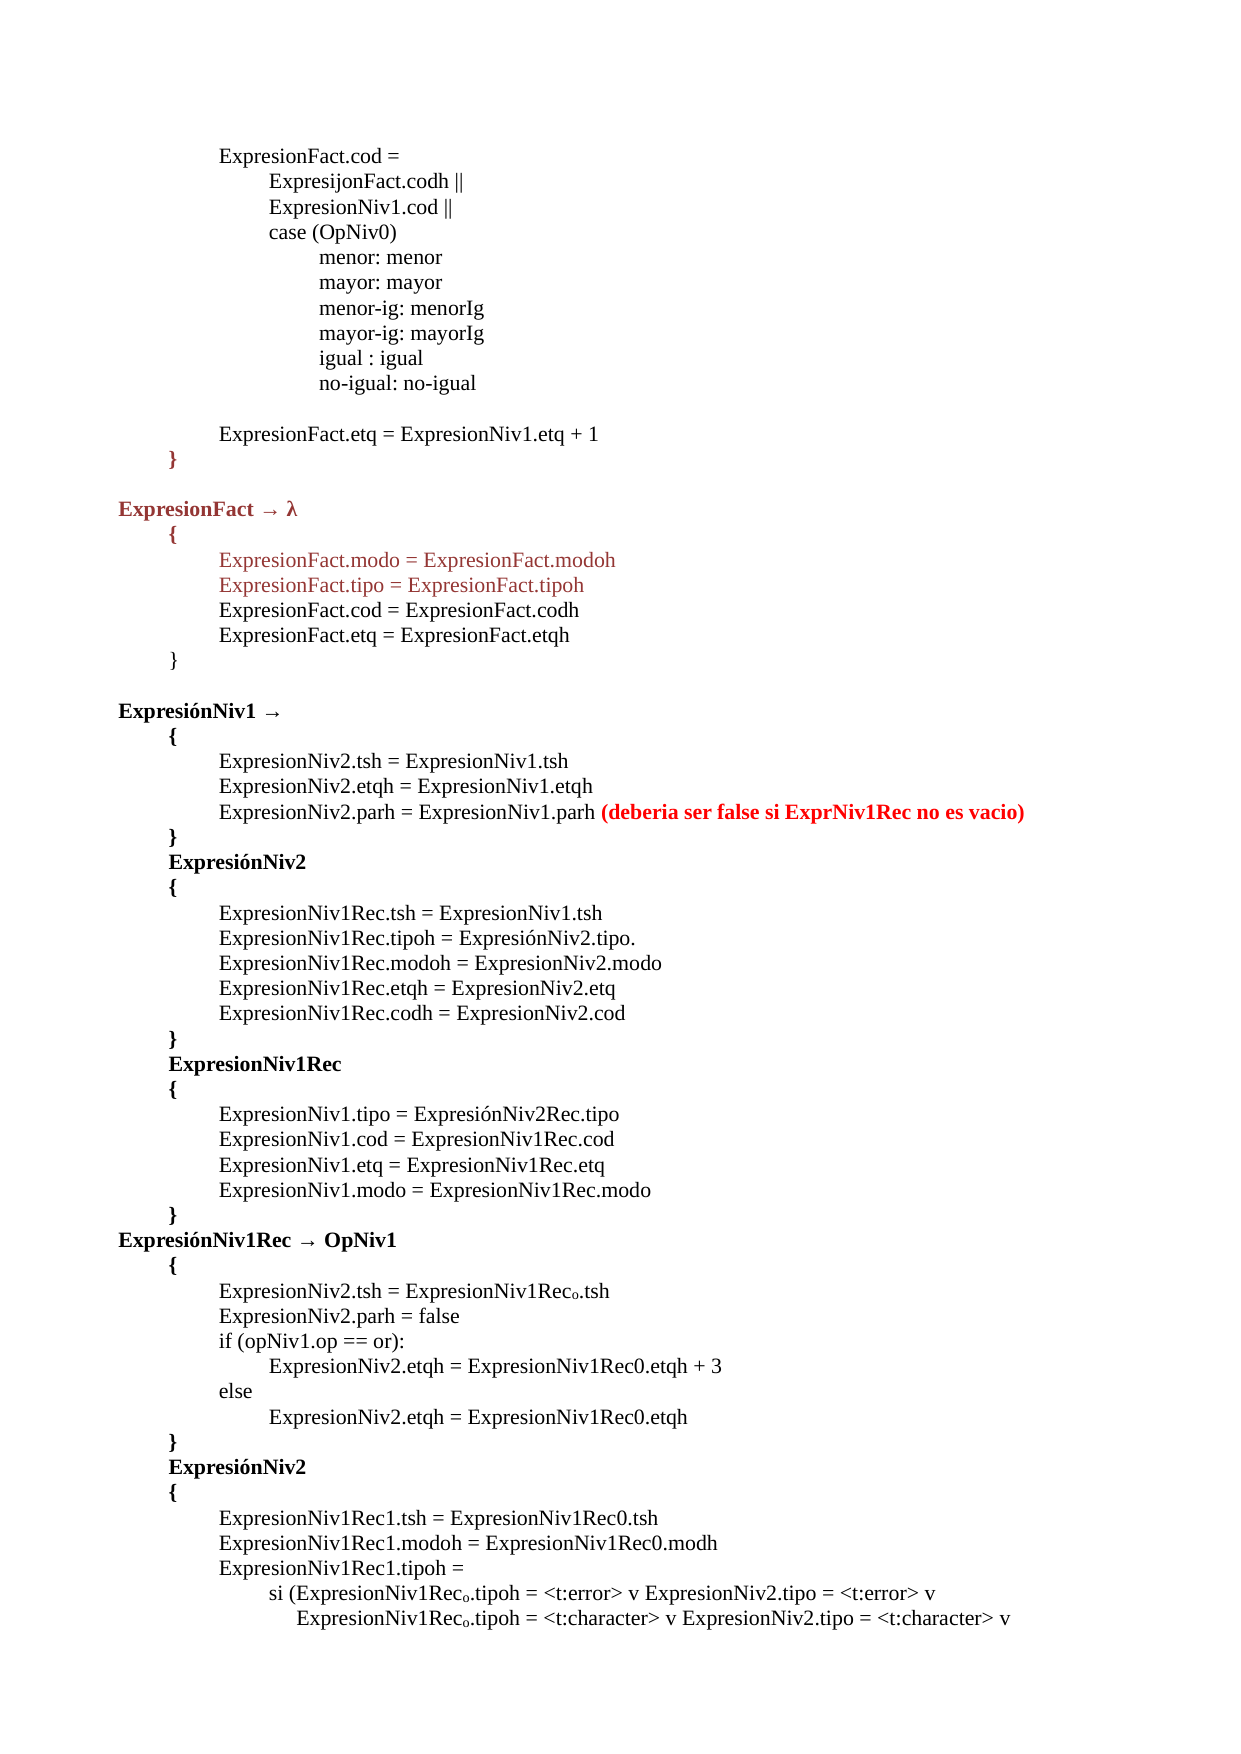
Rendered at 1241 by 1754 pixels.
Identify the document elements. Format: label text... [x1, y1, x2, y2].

text if (opNiv1.op == or): [168, 1328, 1122, 1353]
text si (ExpresionNiv1Reco.tipoh = <t:error> v ExpresionNiv2.tipo = <t:error> v [168, 1580, 1122, 1605]
text { [168, 723, 1122, 748]
text ExpresionNiv2.etqh = ExpresionNiv1Rec0.etqh + 3 [168, 1353, 1122, 1378]
text } [168, 824, 1122, 849]
text ExpresionNiv2.parh = ExpresionNiv1.parh (deberia ser false si ExprNiv1Rec no es vacio) [168, 799, 1122, 824]
text { [168, 1479, 1122, 1504]
text ExpresionNiv2.tsh = ExpresionNiv1Reco.tsh [168, 1278, 1122, 1303]
text ExpresijonFact.codh || [118, 168, 1122, 194]
text ExpresionFact.modo = ExpresionFact.modoh [168, 547, 1122, 572]
text { [168, 874, 1122, 899]
text mayor-ig: mayorIg [118, 320, 1122, 345]
text ExpresionNiv1Rec1.modoh = ExpresionNiv1Rec0.modh [168, 1530, 1122, 1555]
text ExpresionFact.cod = [118, 143, 1122, 168]
text igual : igual [118, 345, 1122, 370]
text ExpresionNiv1Rec1.tipoh = [168, 1555, 1122, 1580]
text ExpresiónNiv2 [168, 849, 1122, 874]
text ExpresionFact.cod = ExpresionFact.codh [118, 597, 1122, 622]
text ExpresionNiv2.etqh = ExpresionNiv1Rec0.etqh [168, 1404, 1122, 1429]
text menor-ig: menorIg [118, 294, 1122, 320]
text } [168, 446, 1122, 471]
text ExpresionNiv1Rec.modoh = ExpresionNiv2.modo [168, 950, 1122, 975]
text ExpresionNiv1.modo = ExpresionNiv1Rec.modo [168, 1177, 1122, 1202]
text ExpresionNiv2.etqh = ExpresionNiv1.etqh [168, 773, 1122, 799]
text else [168, 1378, 1122, 1404]
text ExpresionFact.tipo = ExpresionFact.tipoh [168, 572, 1122, 597]
text ExpresionNiv1.tipo = ExpresiónNiv2Rec.tipo [168, 1101, 1122, 1126]
text ExpresiónNiv2 [168, 1454, 1122, 1479]
text ExpresiónNiv1Rec → OpNiv1 [118, 1227, 1122, 1252]
text mayor: mayor [118, 269, 1122, 294]
text ExpresionNiv1Rec.etqh = ExpresionNiv2.etq [168, 975, 1122, 1000]
text } [168, 1429, 1122, 1454]
text ExpresionNiv1Rec1.tsh = ExpresionNiv1Rec0.tsh [168, 1504, 1122, 1530]
text ExpresionFact.etq = ExpresionNiv1.etq + 1 [168, 421, 1122, 446]
text ExpresionFact.etq = ExpresionFact.etqh [168, 622, 1122, 647]
text ExpresionNiv1.cod = ExpresionNiv1Rec.cod [168, 1126, 1122, 1152]
text } [168, 647, 1122, 673]
text no-igual: no-igual [118, 370, 1122, 395]
text ExpresionNiv1Rec.codh = ExpresionNiv2.cod [168, 1000, 1122, 1026]
text ExpresionNiv1.etq = ExpresionNiv1Rec.etq [168, 1152, 1122, 1177]
text } [168, 1026, 1122, 1051]
text ExpresionNiv1Rec.tsh = ExpresionNiv1.tsh [168, 899, 1122, 925]
text ExpresionNiv1Reco.tipoh = <t:character> v ExpresionNiv2.tipo = <t:character> v [168, 1605, 1122, 1631]
text ExpresionNiv1Rec [168, 1051, 1122, 1076]
text ExpresionNiv1Rec.tipoh = ExpresiónNiv2.tipo. [168, 925, 1122, 950]
text ExpresionNiv2.tsh = ExpresionNiv1.tsh [168, 748, 1122, 773]
text ExpresionFact → λ [118, 496, 1122, 521]
text ExpresionNiv1.cod || [118, 194, 1122, 219]
text ExpresiónNiv1 → [118, 698, 1122, 723]
text case (OpNiv0) [118, 219, 1122, 244]
text { [168, 521, 1122, 547]
text ExpresionNiv2.parh = false [168, 1303, 1122, 1328]
text } [168, 1202, 1122, 1227]
text { [168, 1252, 1122, 1278]
text { [168, 1076, 1122, 1101]
text menor: menor [118, 244, 1122, 269]
